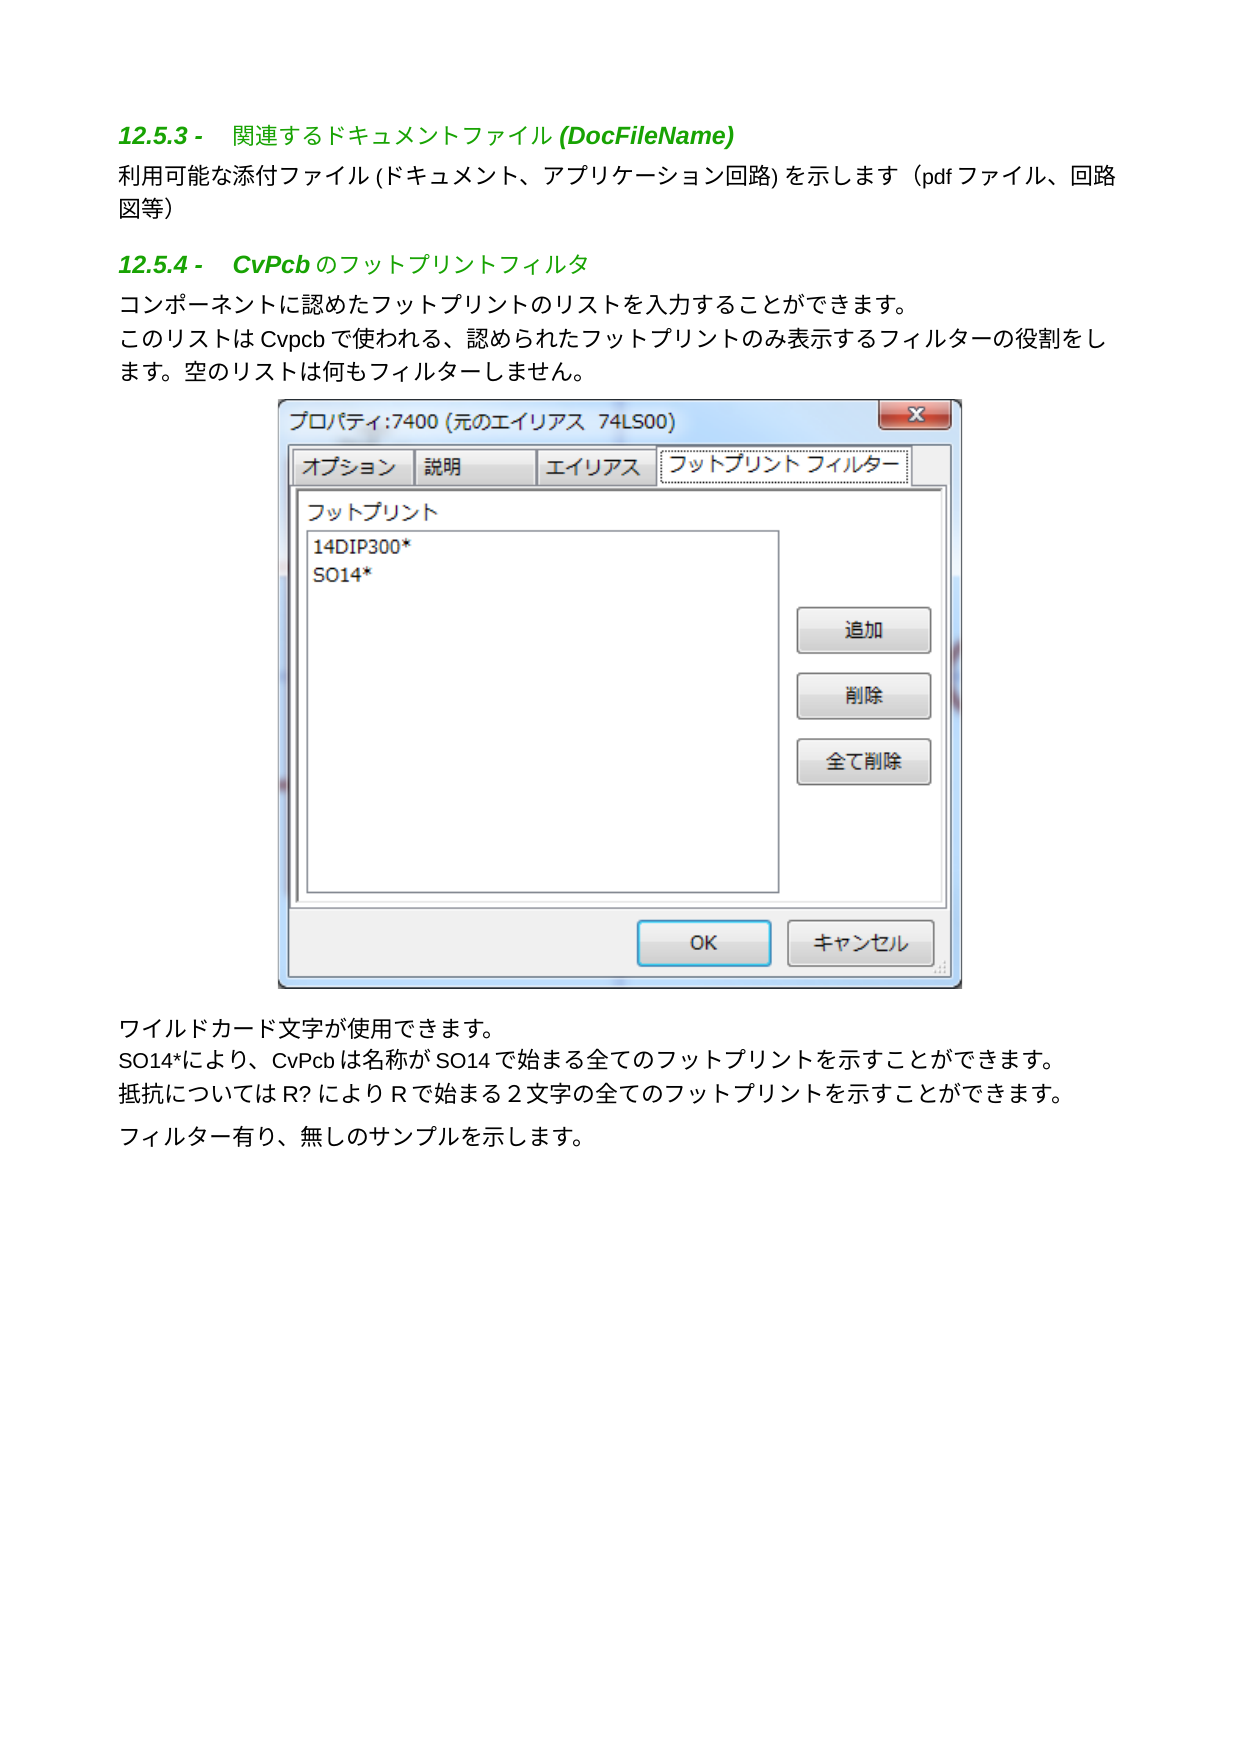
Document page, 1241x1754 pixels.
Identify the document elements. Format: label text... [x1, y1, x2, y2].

text コンポーネントに認めたフットプリントのリストを入力することができます。 [118, 287, 1122, 320]
subtitle 関連するドキュメントファイル (DocFileName) [118, 118, 1122, 151]
text フィルター有り、無しのサンプルを示します。 [118, 1121, 1122, 1153]
text このリストはCvpcbで使われる、認められたフットプリントのみ表示するフィルターの役割をします。空のリストは何もフィルターしません。 [118, 320, 1122, 387]
text 抵抗についてはR? によりRで始まる２文字の全てのフットプリントを示すことができます。 [118, 1076, 1122, 1109]
text SO14*により、CvPcbは名称がSO14で始まる全てのフットプリントを示すことができます。 [118, 1044, 1122, 1076]
text 利用可能な添付ファイル (ドキュメント、アプリケーション回路) を示します（pdfファイル、回路図等） [118, 158, 1122, 224]
text ワイルドカード文字が使用できます。 [118, 1013, 1122, 1044]
picture [277, 399, 963, 989]
subtitle CvPcbのフットプリントフィルタ [118, 247, 1122, 281]
